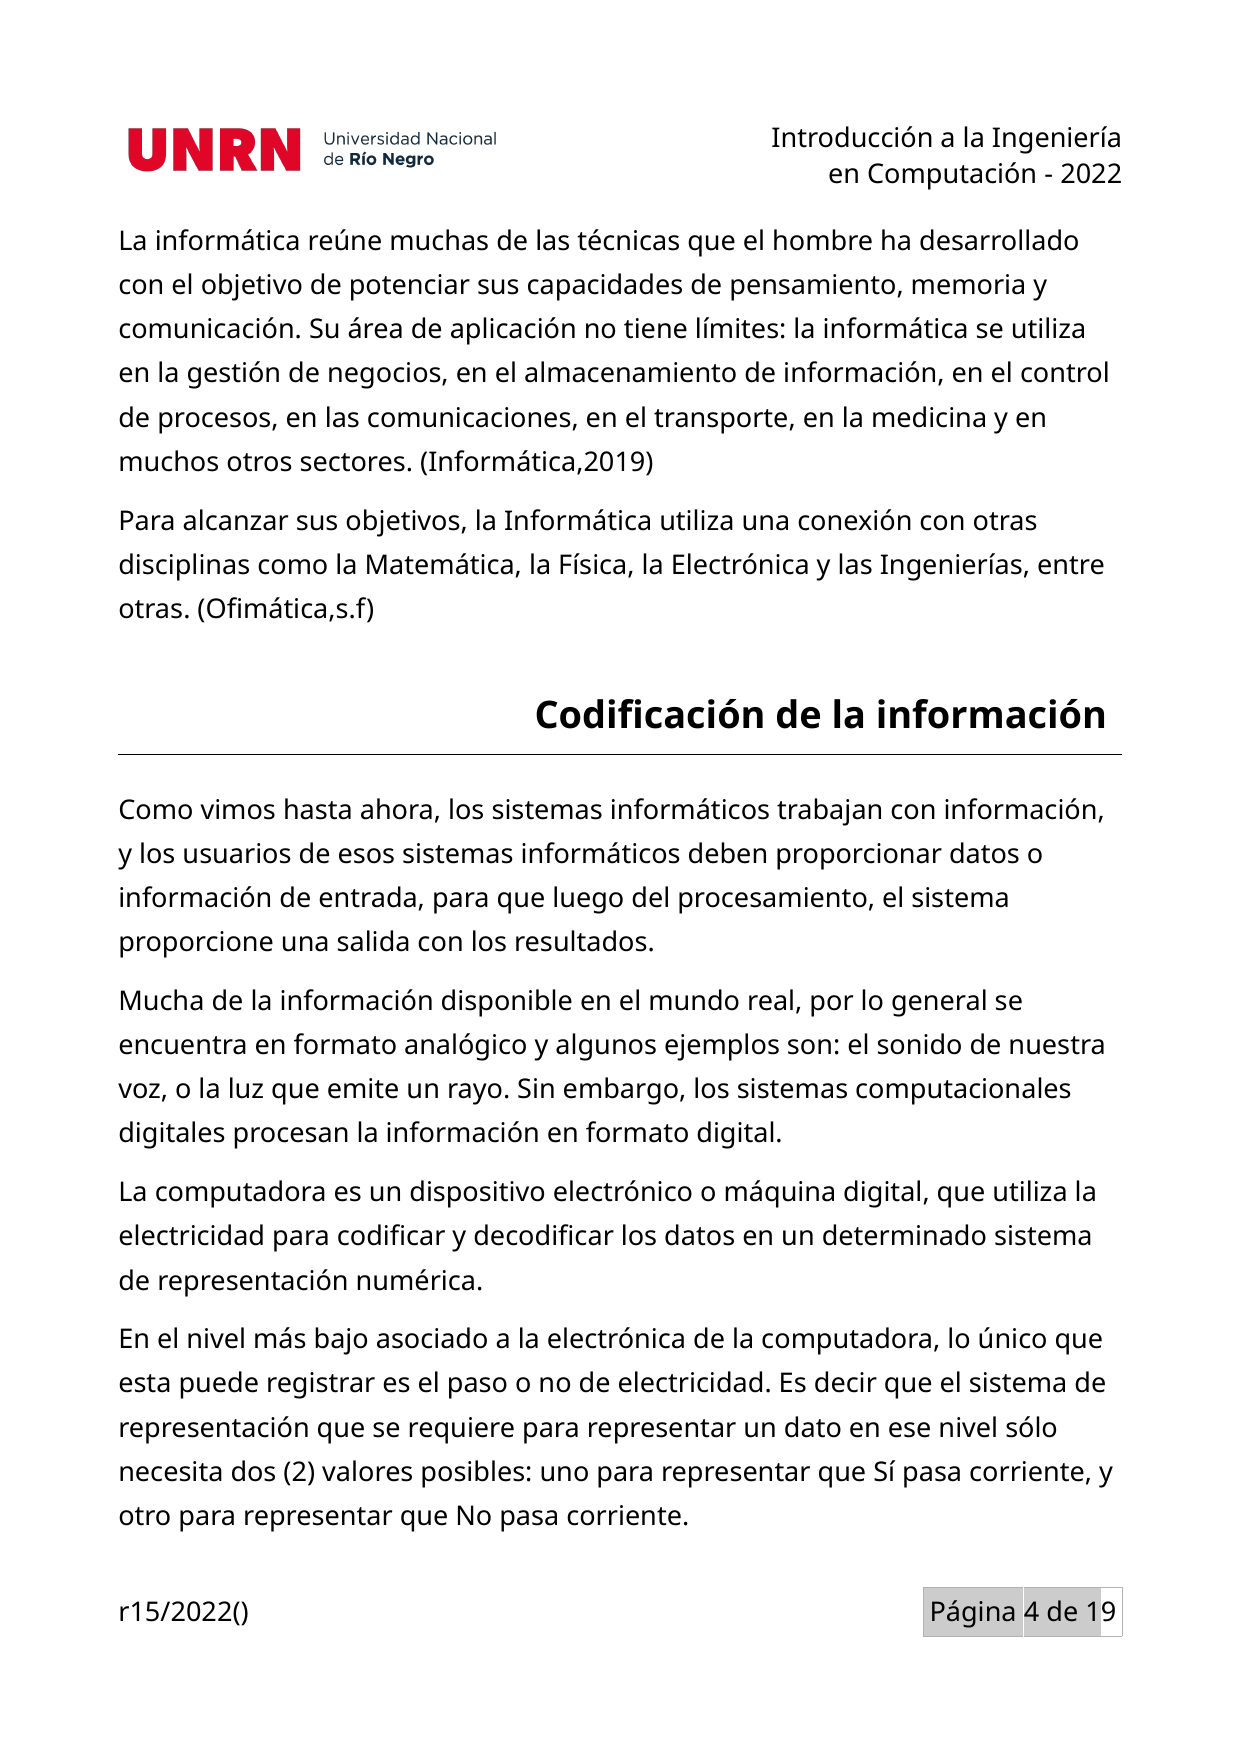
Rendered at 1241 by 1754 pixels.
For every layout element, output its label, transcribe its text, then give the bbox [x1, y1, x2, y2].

text Mucha de la información disponible en el mundo real, por lo general se encuentra en formato analógico y algunos ejemplos son: el sonido de nuestra voz, o la luz que emite un rayo. Sin embargo, los sistemas computacionales digitales procesan la información en formato digital. [118, 981, 1122, 1151]
text La informática reúne muchas de las técnicas que el hombre ha desarrollado con el objetivo de potenciar sus capacidades de pensamiento, memoria y comunicación. Su área de aplicación no tiene límites: la informática se utiliza en la gestión de negocios, en el almacenamiento de información, en el control de procesos, en las comunicaciones, en el transporte, en la medicina y en muchos otros sectores. (Informática,2019) [118, 221, 1122, 479]
text Como vimos hasta ahora, los sistemas informáticos trabajan con información, y los usuarios de esos sistemas informáticos deben proporcionar datos o información de entrada, para que luego del procesamiento, el sistema proporcione una salida con los resultados. [118, 790, 1122, 959]
picture [118, 118, 505, 180]
text La computadora es un dispositivo electrónico o máquina digital, que utiliza la electricidad para codificar y decodificar los datos en un determinado sistema de representación numérica. [118, 1173, 1122, 1298]
subtitle Codificación de la información [118, 673, 1122, 754]
text Para alcanzar sus objetivos, la Informática utiliza una conexión con otras disciplinas como la Matemática, la Física, la Electrónica y las Ingenierías, entre otras. (Ofimática,s.f) [118, 501, 1122, 626]
text En el nivel más bajo asociado a la electrónica de la computadora, lo único que esta puede registrar es el paso o no de electricidad. Es decir que el sistema de representación que se requiere para representar un dato en ese nivel sólo necesita dos (2) valores posibles: uno para representar que Sí pasa corriente, y otro para representar que No pasa corriente. [118, 1320, 1122, 1533]
